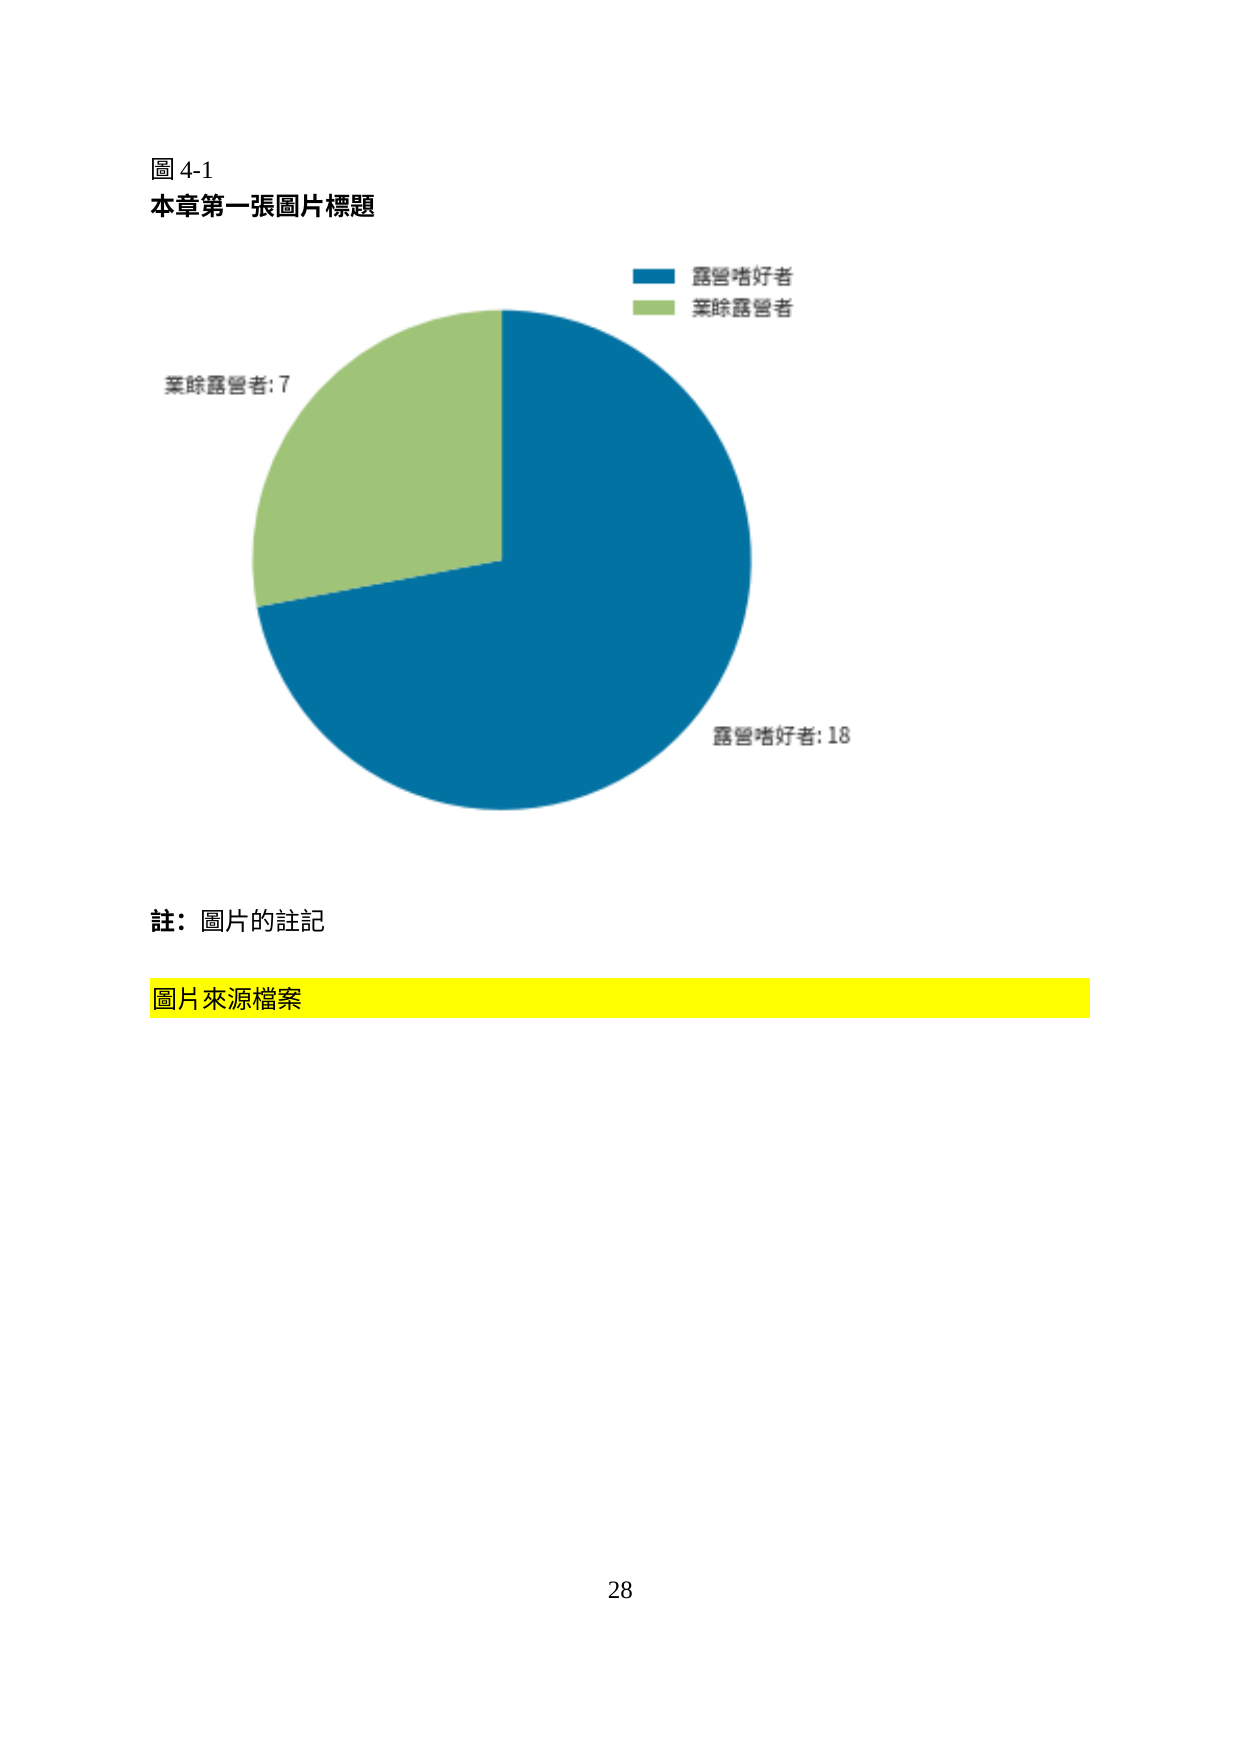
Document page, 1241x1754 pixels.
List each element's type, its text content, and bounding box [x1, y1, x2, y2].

text 圖片來源檔案 [150, 978, 1090, 1018]
text 註：圖片的註記 [150, 902, 1090, 938]
picture [150, 235, 865, 888]
text 圖4-1 本章第一張圖片標題 [150, 150, 1090, 222]
